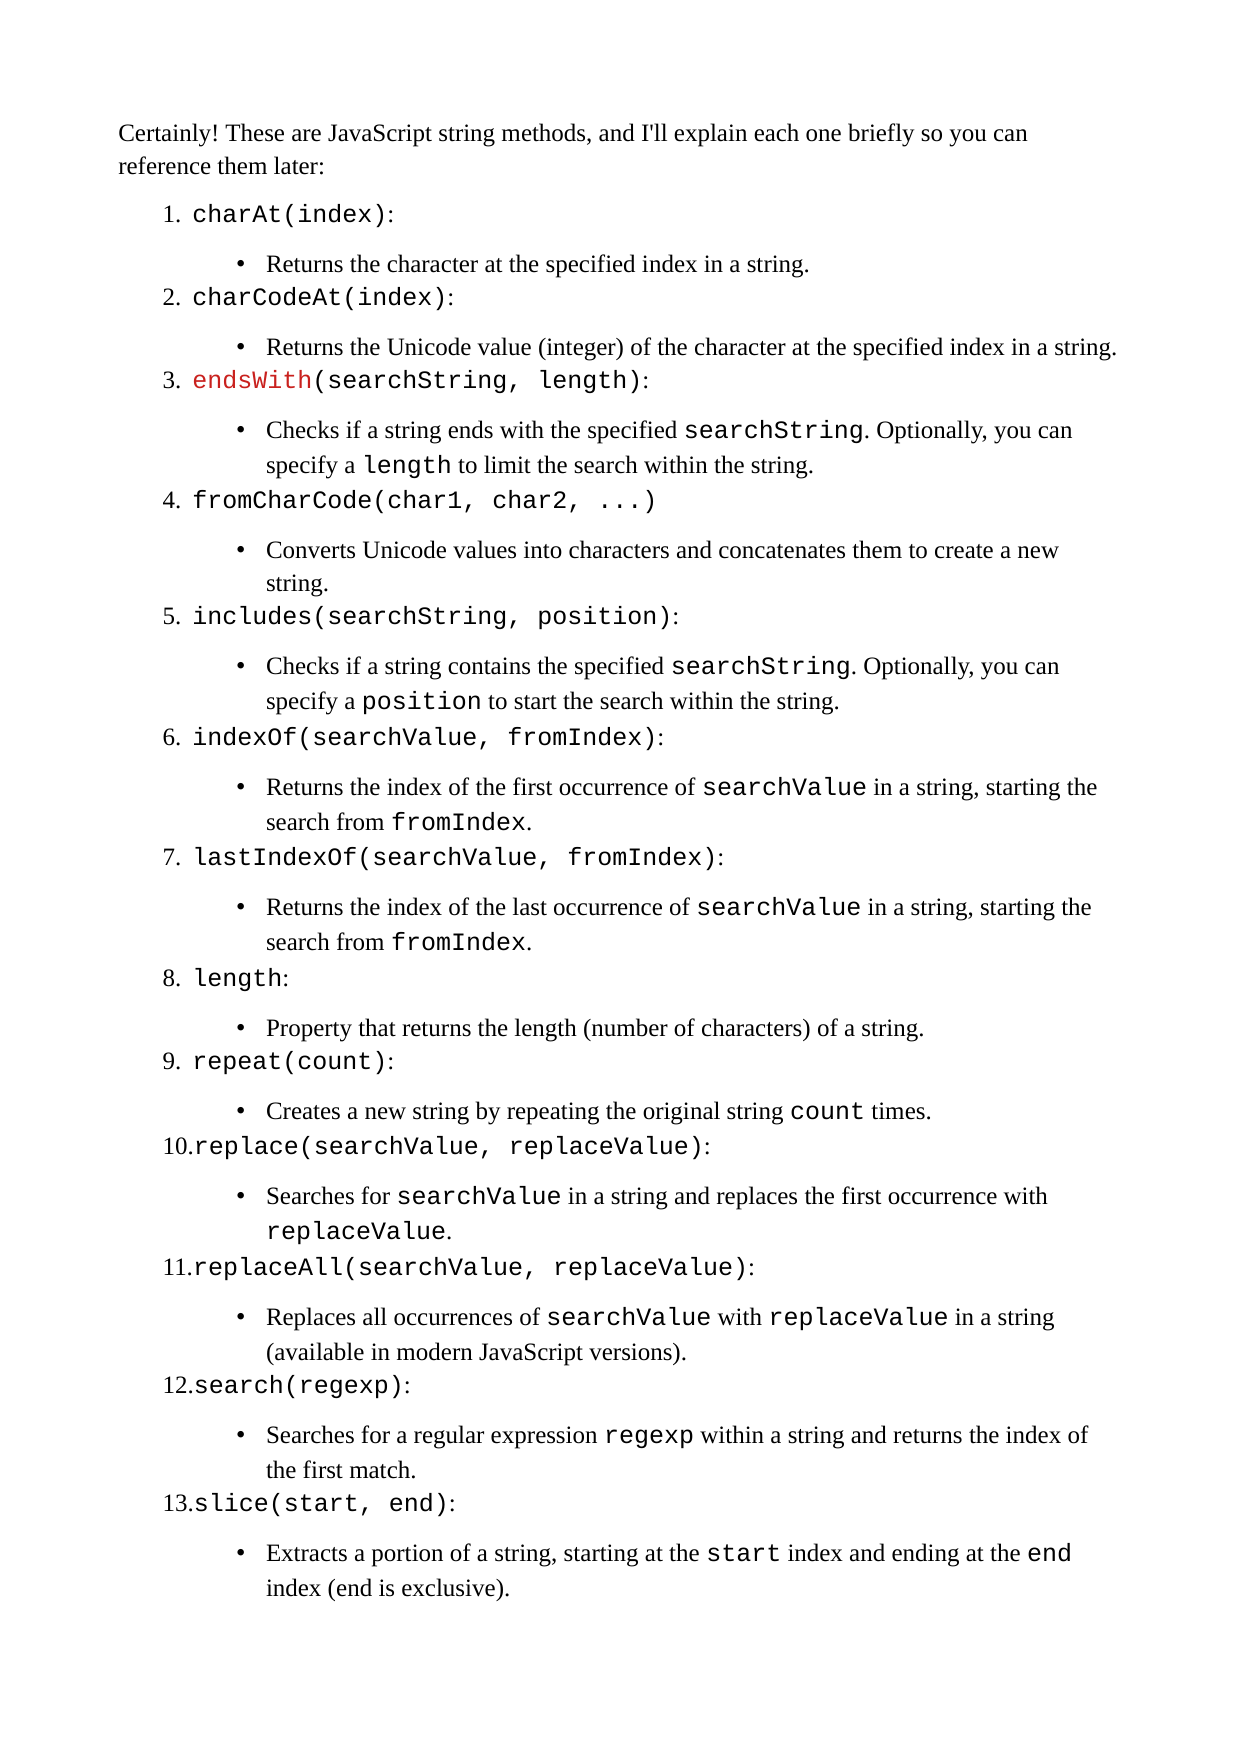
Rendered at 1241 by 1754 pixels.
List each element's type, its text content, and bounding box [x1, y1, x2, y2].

list replace(searchValue, replaceValue): [162, 1131, 1122, 1162]
list length: [162, 963, 1122, 994]
list Replaces all occurrences of searchValue with replaceValue in a string (available in modern JavaScript versions). [236, 1302, 1122, 1366]
list endsWith(searchString, length): [162, 365, 1122, 396]
list Returns the Unicode value (integer) of the character at the specified index in a string. [236, 332, 1122, 361]
list indexOf(searchValue, fromIndex): [162, 722, 1122, 753]
list Searches for a regular expression regexp within a string and returns the index of the first match. [236, 1420, 1122, 1484]
list charAt(index): [162, 199, 1122, 229]
list fromCharCode(char1, char2, ...) [162, 485, 1122, 516]
list includes(searchString, position): [162, 601, 1122, 632]
list Converts Unicode values into characters and concatenates them to create a new string. [236, 535, 1122, 597]
list search(regexp): [162, 1370, 1122, 1401]
list Returns the index of the last occurrence of searchValue in a string, starting the search from fromIndex. [236, 892, 1122, 958]
list charCodeAt(index): [162, 282, 1122, 313]
list lastIndexOf(searchValue, fromIndex): [162, 842, 1122, 873]
list Searches for searchValue in a string and replaces the first occurrence with replaceValue. [236, 1181, 1122, 1247]
list Returns the index of the first occurrence of searchValue in a string, starting the search from fromIndex. [236, 772, 1122, 838]
list Creates a new string by repeating the original string count times. [236, 1096, 1122, 1127]
list Property that returns the length (number of characters) of a string. [236, 1013, 1122, 1042]
list Checks if a string contains the specified searchString. Optionally, you can specify a position to start the search within the string. [236, 651, 1122, 717]
list Checks if a string ends with the specified searchString. Optionally, you can specify a length to limit the search within the string. [236, 415, 1122, 481]
list slice(start, end): [162, 1488, 1122, 1519]
list Extracts a portion of a string, starting at the start index and ending at the end index (end is exclusive). [236, 1538, 1122, 1602]
list replaceAll(searchValue, replaceValue): [162, 1252, 1122, 1283]
list Returns the character at the specified index in a string. [236, 249, 1122, 277]
text Certainly! These are JavaScript string methods, and I'll explain each one briefly so you can reference them later: [118, 118, 1122, 180]
list repeat(count): [162, 1046, 1122, 1077]
